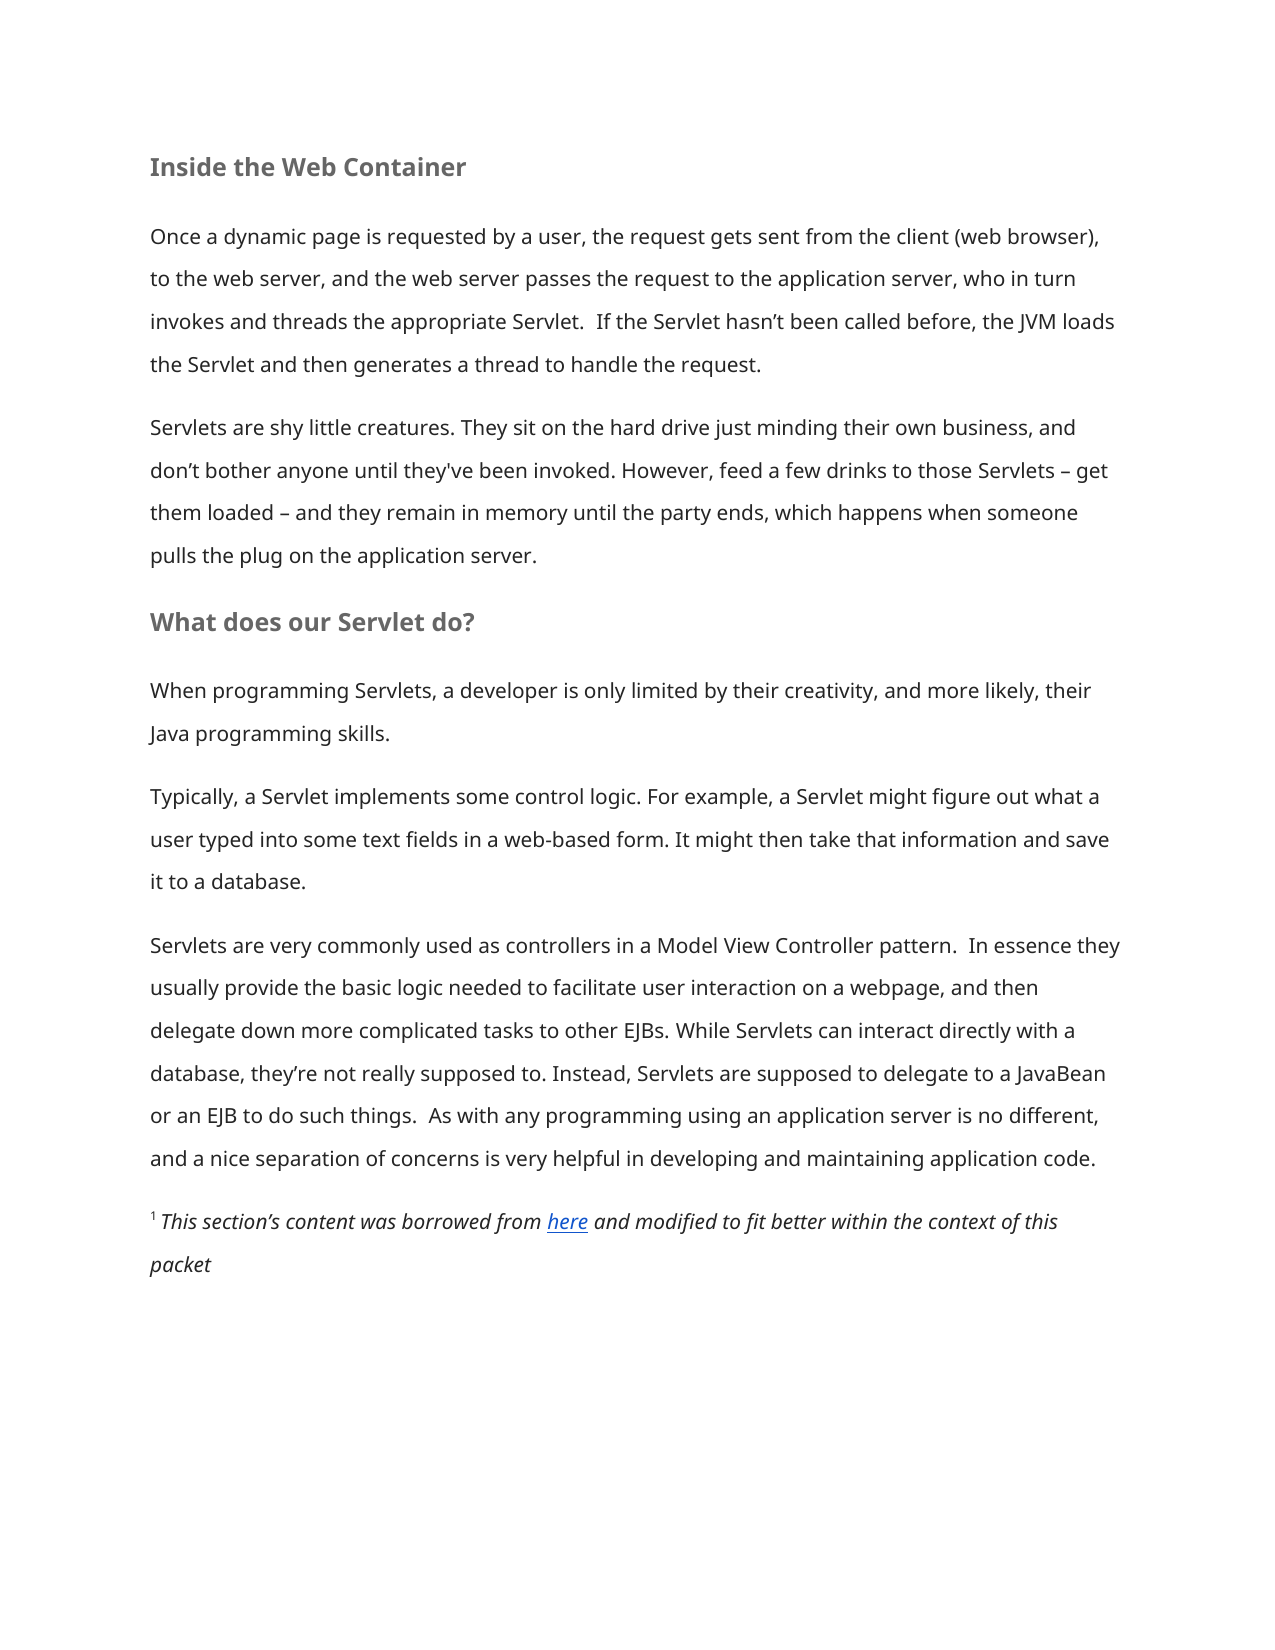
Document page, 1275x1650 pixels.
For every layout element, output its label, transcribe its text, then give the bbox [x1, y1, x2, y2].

text Servlets are very commonly used as controllers in a Model View Controller pattern. In essence they usually provide the basic logic needed to facilitate user interaction on a webpage, and then delegate down more complicated tasks to other EJBs. While Servlets can interact directly with a database, they’re not really supposed to. Instead, Servlets are supposed to delegate to a JavaBean or an EJB to do such things. As with any programming using an application server is no different, and a nice separation of concerns is very helpful in developing and maintaining application code. [150, 931, 1125, 1172]
text 1 This section’s content was borrowed from here and modified to fit better within the context of this packet [150, 1207, 1125, 1321]
subtitle Inside the Web Container [467, 150, 1125, 184]
text Once a dynamic page is requested by a user, the request gets sent from the client (web browser), to the web server, and the web server passes the request to the application server, who in turn invokes and threads the appropriate Servlet. If the Servlet hasn’t been called before, the JVM loads the Servlet and then generates a thread to handle the request. [150, 222, 1125, 378]
text Typically, a Servlet implements some control logic. For example, a Servlet might figure out what a user typed into some text fields in a web-based form. It might then take that information and save it to a database. [150, 782, 1125, 896]
subtitle What does our Servlet do? [475, 604, 1125, 638]
text Servlets are shy little creatures. They sit on the hard drive just minding their own business, and don’t bother anyone until they've been invoked. However, feed a few drinks to those Servlets – get them loaded – and they remain in memory until the party ends, which happens when someone pulls the plug on the application server. [150, 413, 1125, 569]
text When programming Servlets, a developer is only limited by their creativity, and more likely, their Java programming skills. [150, 676, 1125, 747]
